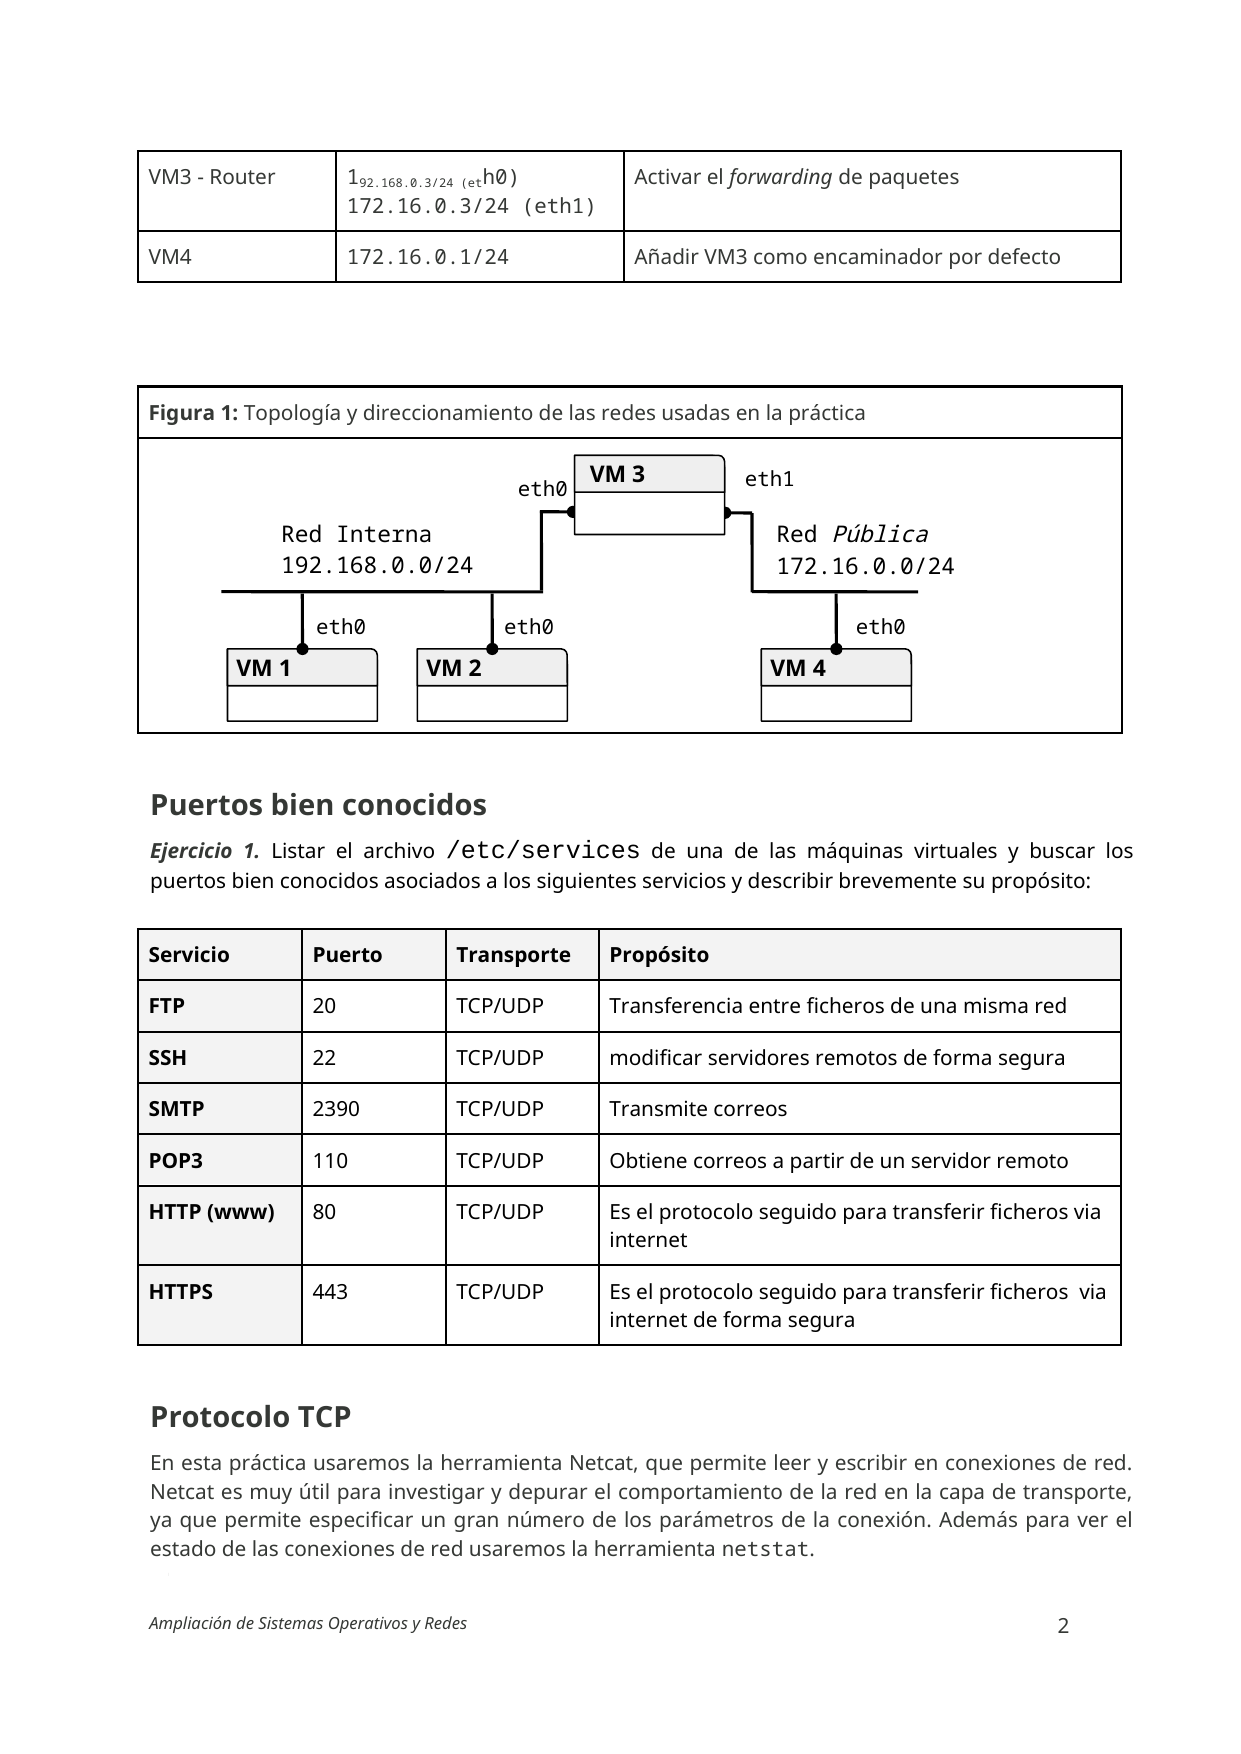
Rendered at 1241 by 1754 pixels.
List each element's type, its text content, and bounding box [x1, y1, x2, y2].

table_header Transporte [447, 930, 598, 979]
text En esta práctica usaremos la herramienta Netcat, que permite leer y escribir en conexiones de red. Netcat es muy útil para investigar y depurar el comportamiento de la red en la capa de transporte, ya que permite especificar un gran número de los parámetros de la conexión. Además para ver el estado de las conexiones de red usaremos la herramienta netstat. [150, 1448, 1134, 1562]
table_header Puerto [303, 930, 445, 979]
table_cell POP3 [139, 1135, 301, 1184]
table_cell 192.168.0.3/24 (eth0) 172.16.0.3/24 (eth1) [337, 152, 623, 230]
table_cell TCP/UDP [447, 981, 598, 1031]
table_cell TCP/UDP [447, 1135, 598, 1184]
table_cell SSH [139, 1033, 301, 1082]
table_cell Es el protocolo seguido para transferir ficheros via internet de forma segura [600, 1266, 1120, 1344]
table_cell Obtiene correos a partir de un servidor remoto [600, 1135, 1120, 1184]
text Ejercicio 1. Listar el archivo /etc/services de una de las máquinas virtuales y buscar los puertos bien conocidos asociados a los siguientes servicios y describir brevemente su propósito: [150, 836, 1134, 894]
table_cell Activar el forwarding de paquetes [625, 152, 1120, 230]
table_header Figura 1: Topología y direccionamiento de las redes usadas en la práctica [139, 388, 1121, 437]
table_cell modificar servidores remotos de forma segura [600, 1033, 1120, 1082]
table_cell TCP/UDP [447, 1084, 598, 1133]
table_cell HTTPS [139, 1266, 301, 1344]
table_cell TCP/UDP [447, 1266, 598, 1344]
table_cell Transferencia entre ficheros de una misma red [600, 981, 1120, 1031]
table_cell VM4 [139, 232, 335, 281]
table_header Propósito [600, 930, 1120, 979]
table_cell [139, 439, 1121, 732]
table_cell 20 [303, 981, 445, 1031]
table_cell TCP/UDP [447, 1187, 598, 1264]
table_cell Transmite correos [600, 1084, 1120, 1133]
table_cell 22 [303, 1033, 445, 1082]
table_cell FTP [139, 981, 301, 1031]
table_cell 443 [303, 1266, 445, 1344]
subtitle Protocolo TCP [150, 1396, 1134, 1436]
table_cell TCP/UDP [447, 1033, 598, 1082]
table_cell HTTP (www) [139, 1187, 301, 1264]
table_cell Es el protocolo seguido para transferir ficheros via internet [600, 1187, 1120, 1264]
table_cell SMTP [139, 1084, 301, 1133]
table_header Servicio [139, 930, 301, 979]
table_cell 80 [303, 1187, 445, 1264]
table_cell 2390 [303, 1084, 445, 1133]
table_cell 110 [303, 1135, 445, 1184]
table_cell Añadir VM3 como encaminador por defecto [625, 232, 1120, 281]
table_cell VM3 - Router [139, 152, 335, 230]
table_cell 172.16.0.1/24 [337, 232, 623, 281]
subtitle Puertos bien conocidos [150, 784, 1134, 823]
